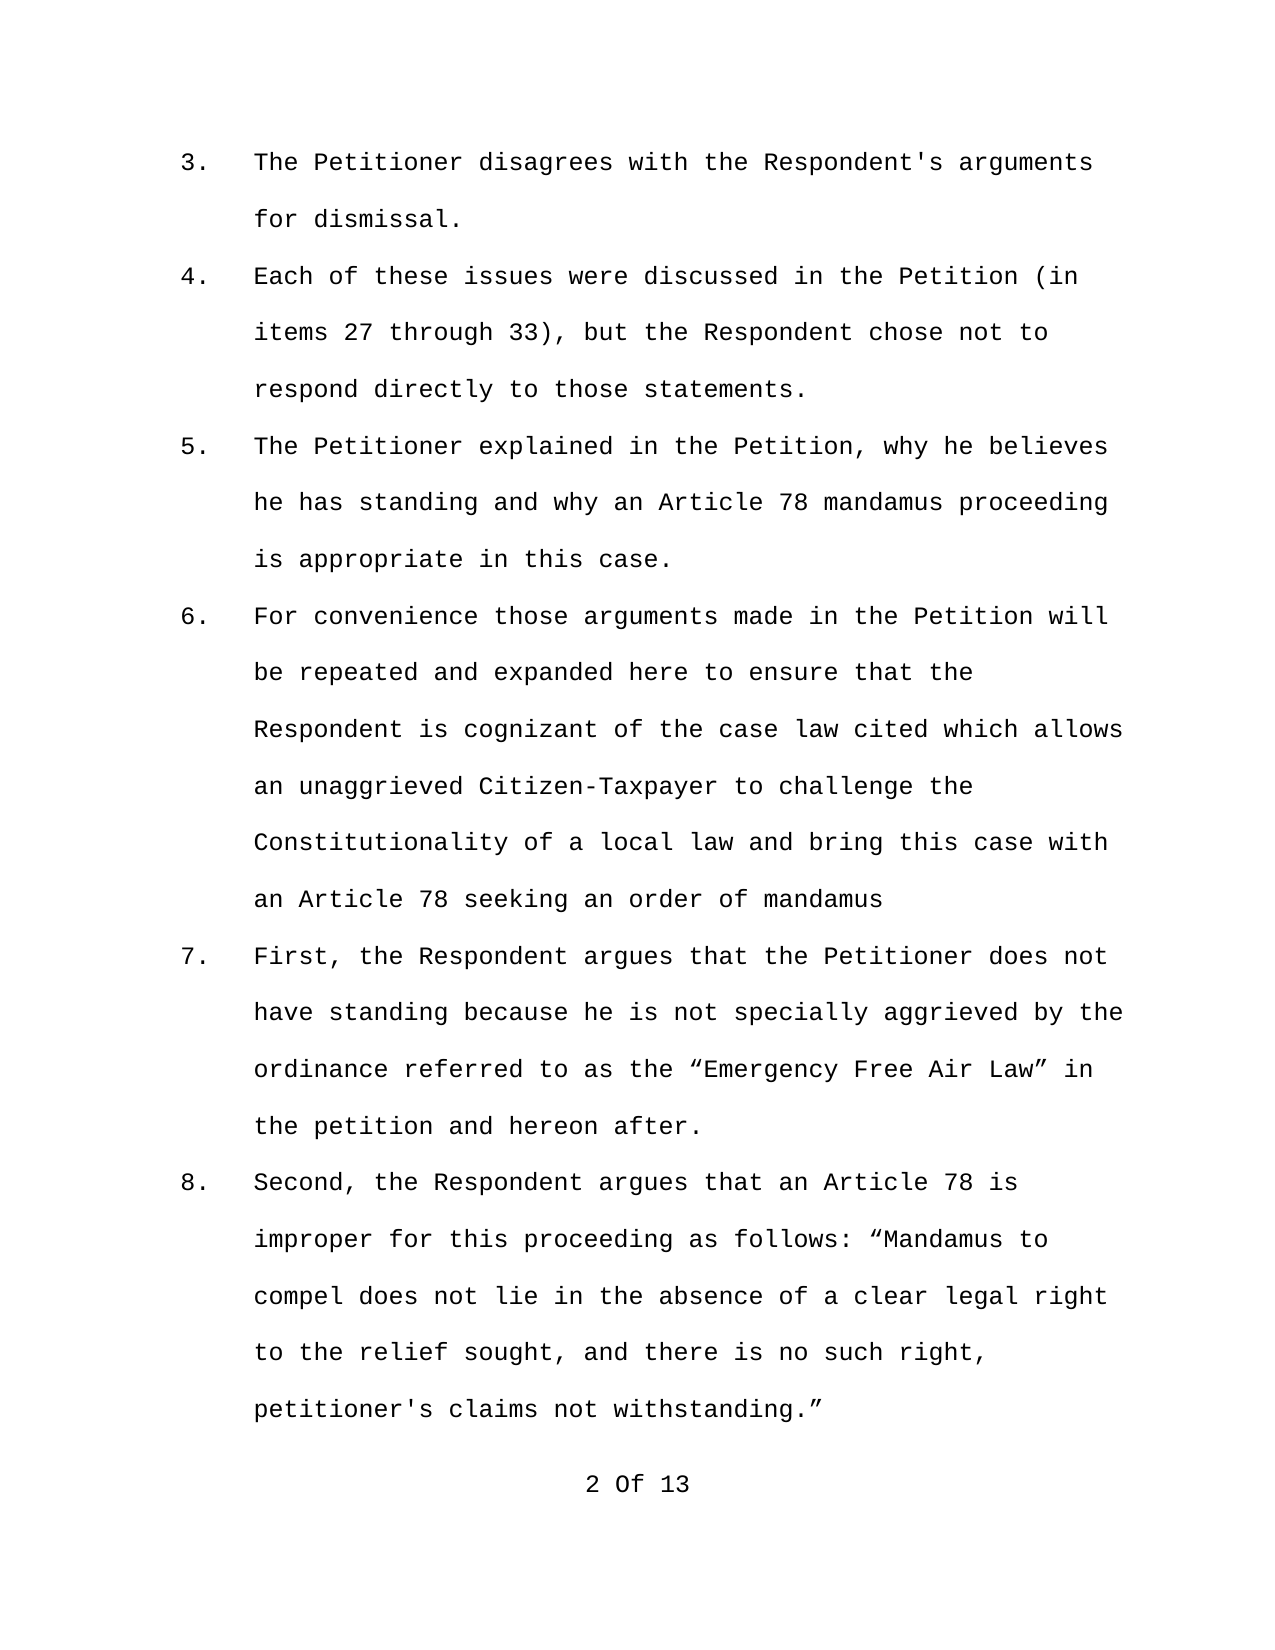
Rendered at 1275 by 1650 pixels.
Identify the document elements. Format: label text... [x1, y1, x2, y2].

list Each of these issues were discussed in the Petition (in items 27 through 33), but the Respondent chose not to respond directly to those statements. [180, 263, 1125, 405]
list Second, the Respondent argues that an Article 78 is improper for this proceeding as follows: “Mandamus to compel does not lie in the absence of a clear legal right to the relief sought, and there is no such right, petitioner's claims not withstanding.” [180, 1170, 1125, 1425]
list First, the Respondent argues that the Petitioner does not have standing because he is not specially aggrieved by the ordinance referred to as the “Emergency Free Air Law” in the petition and hereon after. [180, 943, 1125, 1142]
list The Petitioner disagrees with the Respondent's arguments for dismissal. [180, 150, 1125, 235]
list For convenience those arguments made in the Petition will be repeated and expanded here to ensure that the Respondent is cognizant of the case law cited which allows an unaggrieved Citizen-Taxpayer to challenge the Constitutionality of a local law and bring this case with an Article 78 seeking an order of mandamus [180, 603, 1125, 915]
list The Petitioner explained in the Petition, why he believes he has standing and why an Article 78 mandamus proceeding is appropriate in this case. [180, 433, 1125, 575]
